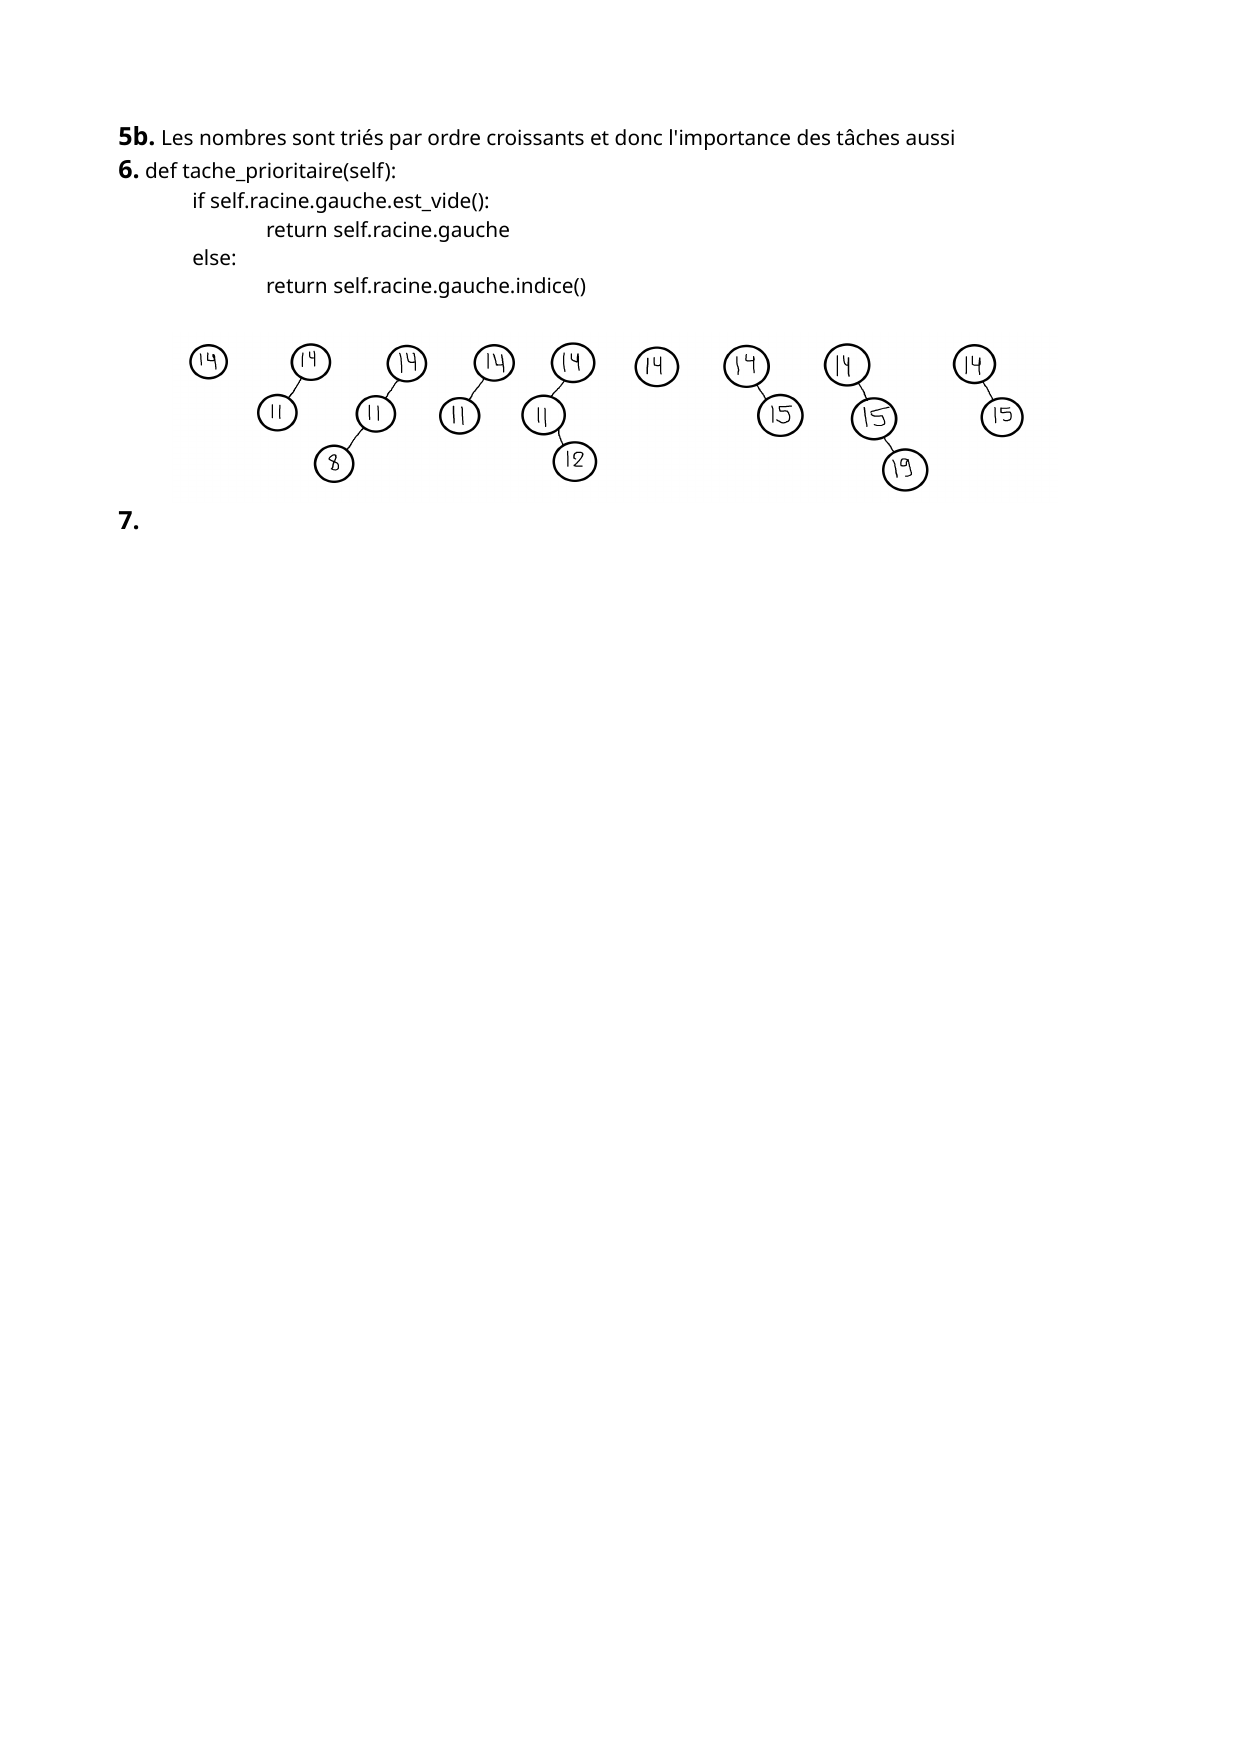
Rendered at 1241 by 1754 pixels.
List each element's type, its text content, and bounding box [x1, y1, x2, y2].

text return self.racine.gauche.indice() [118, 272, 1122, 300]
text 5b. Les nombres sont triés par ordre croissants et donc l'importance des tâches aussi [118, 118, 1122, 152]
picture [172, 332, 1058, 503]
text 6. def tache_prioritaire(self): [118, 152, 1122, 186]
text else: [118, 243, 1122, 272]
text if self.racine.gauche.est_vide(): [118, 186, 1122, 215]
text return self.racine.gauche [118, 215, 1122, 243]
text 7. [118, 300, 1122, 537]
